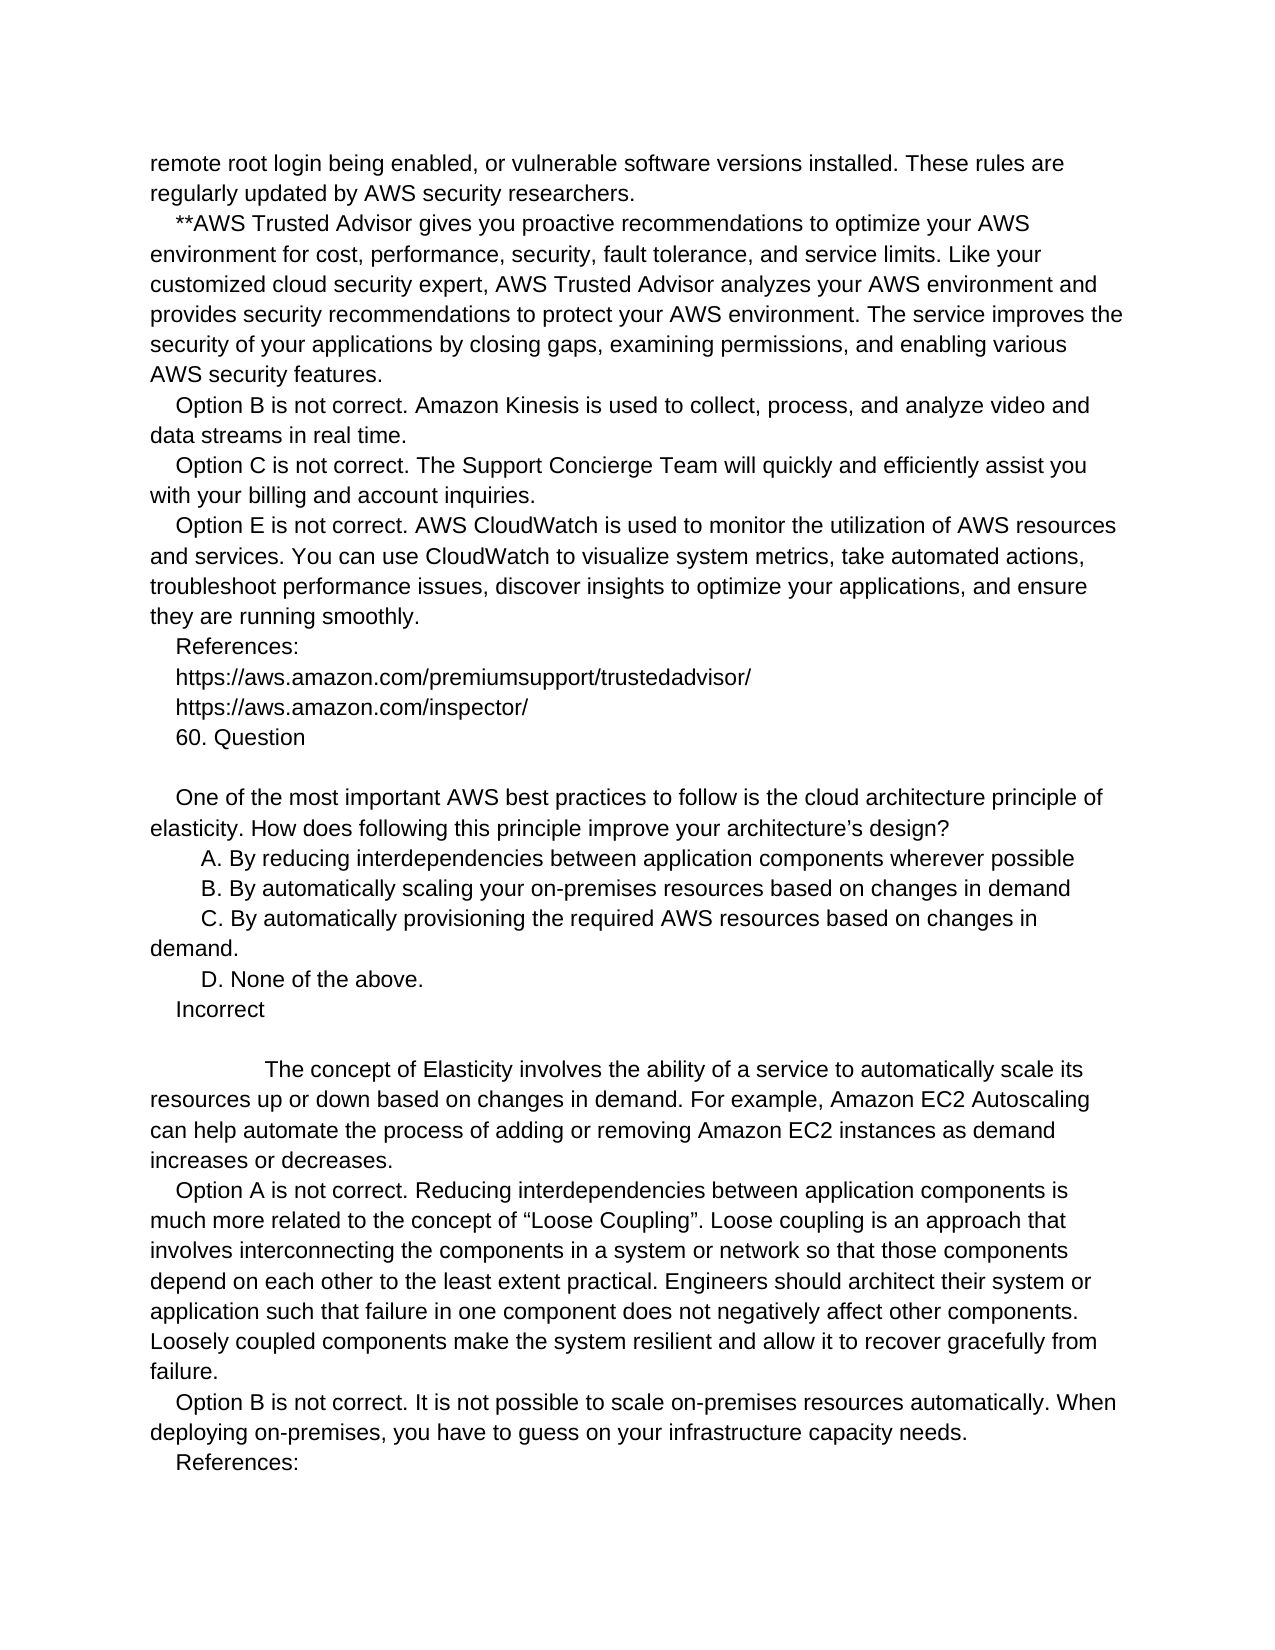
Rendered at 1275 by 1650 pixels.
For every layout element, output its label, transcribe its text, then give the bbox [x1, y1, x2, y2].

text Option A is not correct. Reducing interdependencies between application components is much more related to the concept of “Loose Coupling”. Loose coupling is an approach that involves interconnecting the components in a system or network so that those components depend on each other to the least extent practical. Engineers should architect their system or application such that failure in one component does not negatively affect other components. Loosely coupled components make the system resilient and allow it to recover gracefully from failure. [150, 1177, 1125, 1385]
text C. By automatically provisioning the required AWS resources based on changes in demand. [150, 905, 1125, 962]
text 60. Question [150, 724, 1125, 750]
text https://aws.amazon.com/premiumsupport/trustedadvisor/ [150, 663, 1125, 690]
text References: [150, 633, 1125, 660]
text Option E is not correct. AWS CloudWatch is used to monitor the utilization of AWS resources and services. You can use CloudWatch to visualize system metrics, take automated actions, troubleshoot performance issues, discover insights to optimize your applications, and ensure they are running smoothly. [150, 512, 1125, 629]
text **AWS Trusted Advisor gives you proactive recommendations to optimize your AWS environment for cost, performance, security, fault tolerance, and service limits. Like your customized cloud security expert, AWS Trusted Advisor analyzes your AWS environment and provides security recommendations to protect your AWS environment. The service improves the security of your applications by closing gaps, examining permissions, and enabling various AWS security features. [150, 210, 1125, 388]
text Incorrect [150, 996, 1125, 1022]
text A. By reducing interdependencies between application components wherever possible [150, 845, 1125, 871]
text Option B is not correct. Amazon Kinesis is used to collect, process, and analyze video and data streams in real time. [150, 392, 1125, 448]
text remote root login being enabled, or vulnerable software versions installed. These rules are regularly updated by AWS security researchers. [150, 150, 1125, 207]
text One of the most important AWS best practices to follow is the cloud architecture principle of elasticity. How does following this principle improve your architecture’s design? [150, 784, 1125, 841]
text The concept of Elasticity involves the ability of a service to automatically scale its resources up or down based on changes in demand. For example, Amazon EC2 Autoscaling can help automate the process of adding or removing Amazon EC2 instances as demand increases or decreases. [150, 1056, 1125, 1173]
text Option C is not correct. The Support Concierge Team will quickly and efficiently assist you with your billing and account inquiries. [150, 452, 1125, 509]
text References: [150, 1449, 1125, 1475]
text D. None of the above. [150, 966, 1125, 992]
text Option B is not correct. It is not possible to scale on-premises resources automatically. When deploying on-premises, you have to guess on your infrastructure capacity needs. [150, 1388, 1125, 1445]
text B. By automatically scaling your on-premises resources based on changes in demand [150, 875, 1125, 901]
text https://aws.amazon.com/inspector/ [150, 694, 1125, 720]
